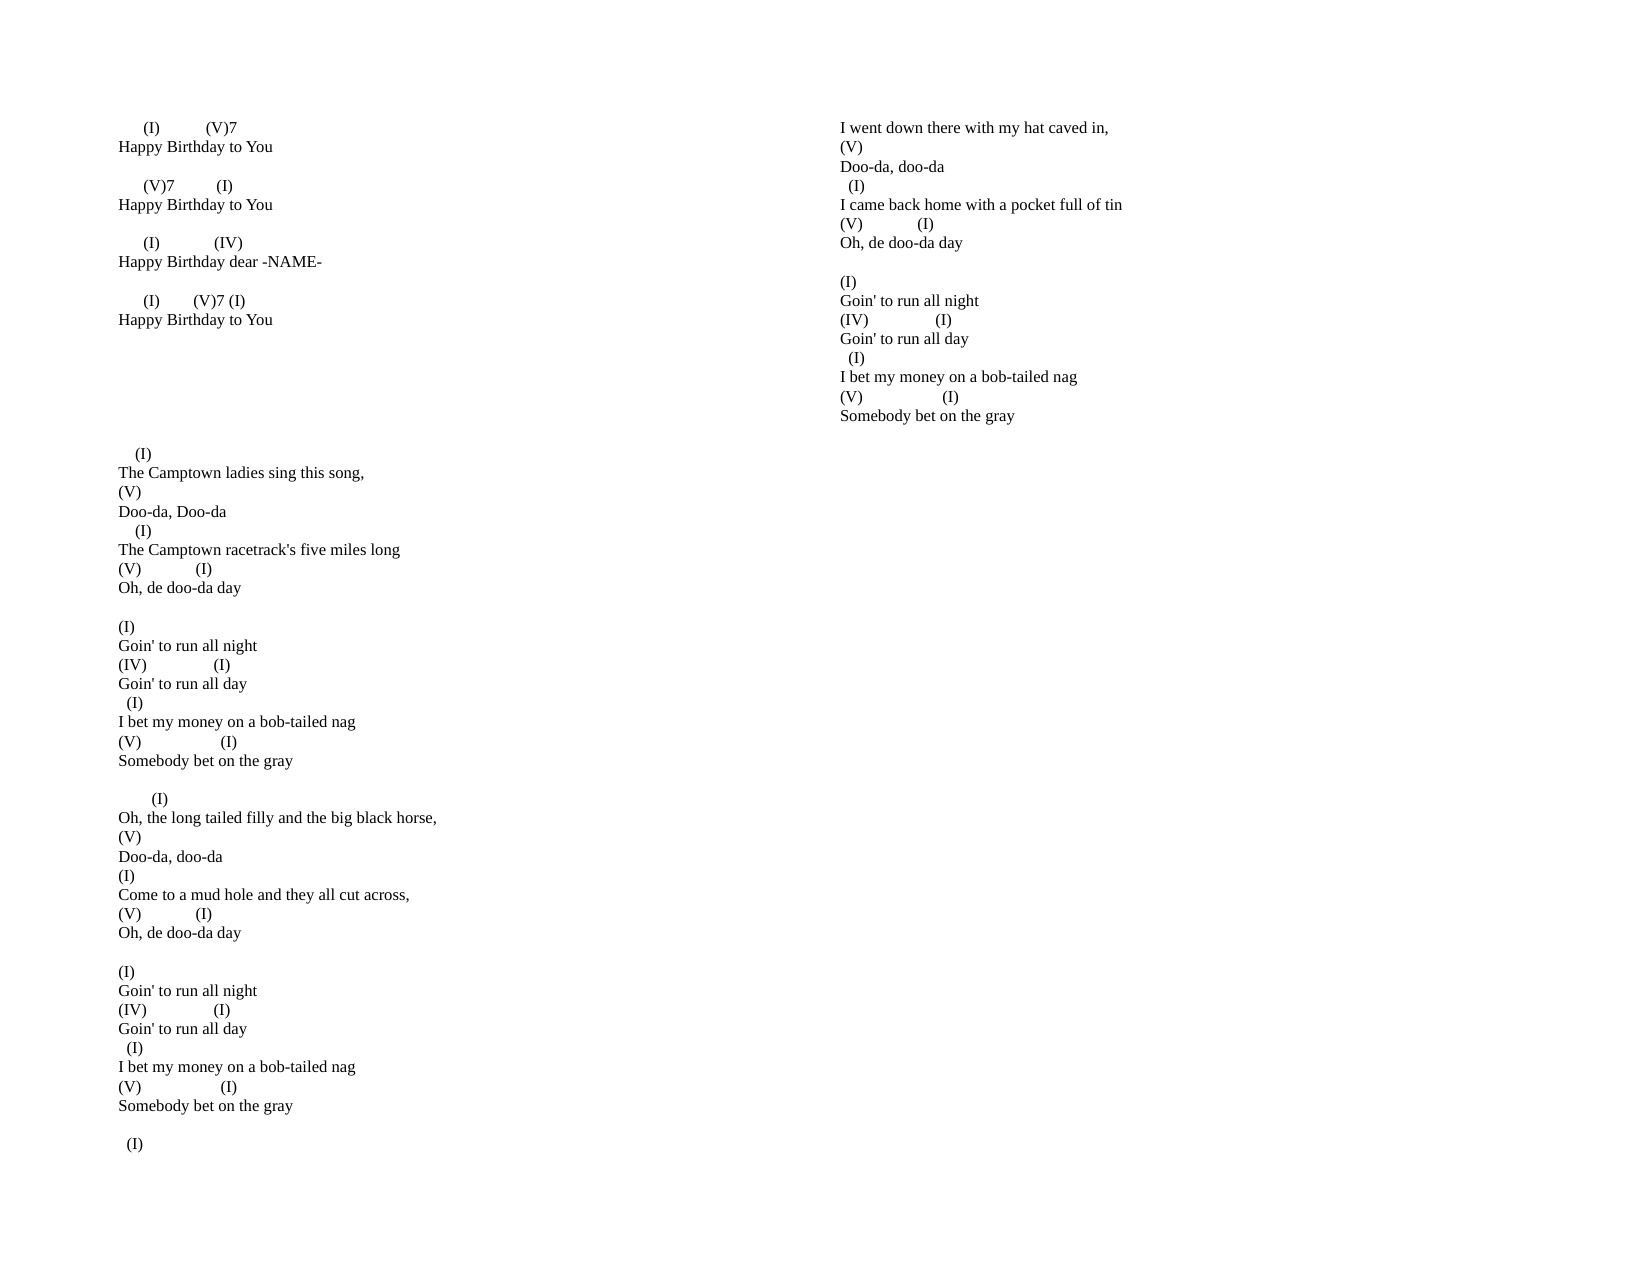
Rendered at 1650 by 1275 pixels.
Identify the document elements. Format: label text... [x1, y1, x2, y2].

text (I) [118, 1038, 810, 1057]
text Somebody bet on the gray [118, 1096, 810, 1115]
text Goin' to run all day [118, 1019, 810, 1038]
text Doo-da, Doo-da [118, 501, 810, 521]
text (V)7 (I) [118, 176, 810, 195]
text Oh, the long tailed filly and the big black horse, [118, 808, 810, 827]
text (IV) (I) [118, 1000, 810, 1019]
text The Camptown racetrack's five miles long [118, 540, 810, 559]
text (V) (I) [118, 1076, 810, 1096]
text (I) [118, 693, 810, 712]
text I bet my money on a bob-tailed nag [118, 1057, 810, 1076]
text (I) [118, 1134, 810, 1153]
text Oh, de doo-da day [118, 578, 810, 597]
text I bet my money on a bob-tailed nag [840, 367, 1532, 386]
text Oh, de doo-da day [840, 233, 1532, 252]
text (I) (IV) [118, 233, 810, 252]
text (V) (I) [840, 386, 1532, 406]
text Doo-da, doo-da [840, 156, 1532, 176]
text (I) [118, 866, 810, 885]
text (V) (I) [118, 904, 810, 923]
text Happy Birthday to You [118, 195, 810, 214]
text (I) [118, 616, 810, 636]
text I went down there with my hat caved in, [840, 118, 1532, 137]
text Somebody bet on the gray [840, 406, 1532, 425]
text I came back home with a pocket full of tin [840, 195, 1532, 214]
text (V) (I) [840, 214, 1532, 233]
text (V) (I) [118, 731, 810, 751]
text (V) [840, 137, 1532, 156]
text Goin' to run all day [118, 674, 810, 693]
text (V) (I) [118, 559, 810, 578]
text (I) [118, 961, 810, 981]
text (I) [118, 521, 810, 540]
text Happy Birthday dear -NAME- [118, 252, 810, 271]
text Doo-da, doo-da [118, 846, 810, 866]
text Happy Birthday to You [118, 310, 810, 329]
text Goin' to run all day [840, 329, 1532, 348]
text (V) [118, 827, 810, 846]
text (IV) (I) [118, 655, 810, 674]
text The Camptown ladies sing this song, [118, 463, 810, 482]
text Somebody bet on the gray [118, 751, 810, 770]
text Happy Birthday to You [118, 137, 810, 156]
text (I) (V)7 (I) [118, 291, 810, 310]
text (I) [118, 789, 810, 808]
text (V) [118, 482, 810, 501]
text (I) [118, 444, 810, 463]
text Goin' to run all night [840, 291, 1532, 310]
text (I) [840, 348, 1532, 367]
text Goin' to run all night [118, 636, 810, 655]
text (I) (V)7 [118, 118, 810, 137]
text (IV) (I) [840, 310, 1532, 329]
text Oh, de doo-da day [118, 923, 810, 942]
text I bet my money on a bob-tailed nag [118, 712, 810, 731]
text (I) [840, 271, 1532, 291]
text (I) [840, 176, 1532, 195]
text Goin' to run all night [118, 981, 810, 1000]
text Come to a mud hole and they all cut across, [118, 885, 810, 904]
